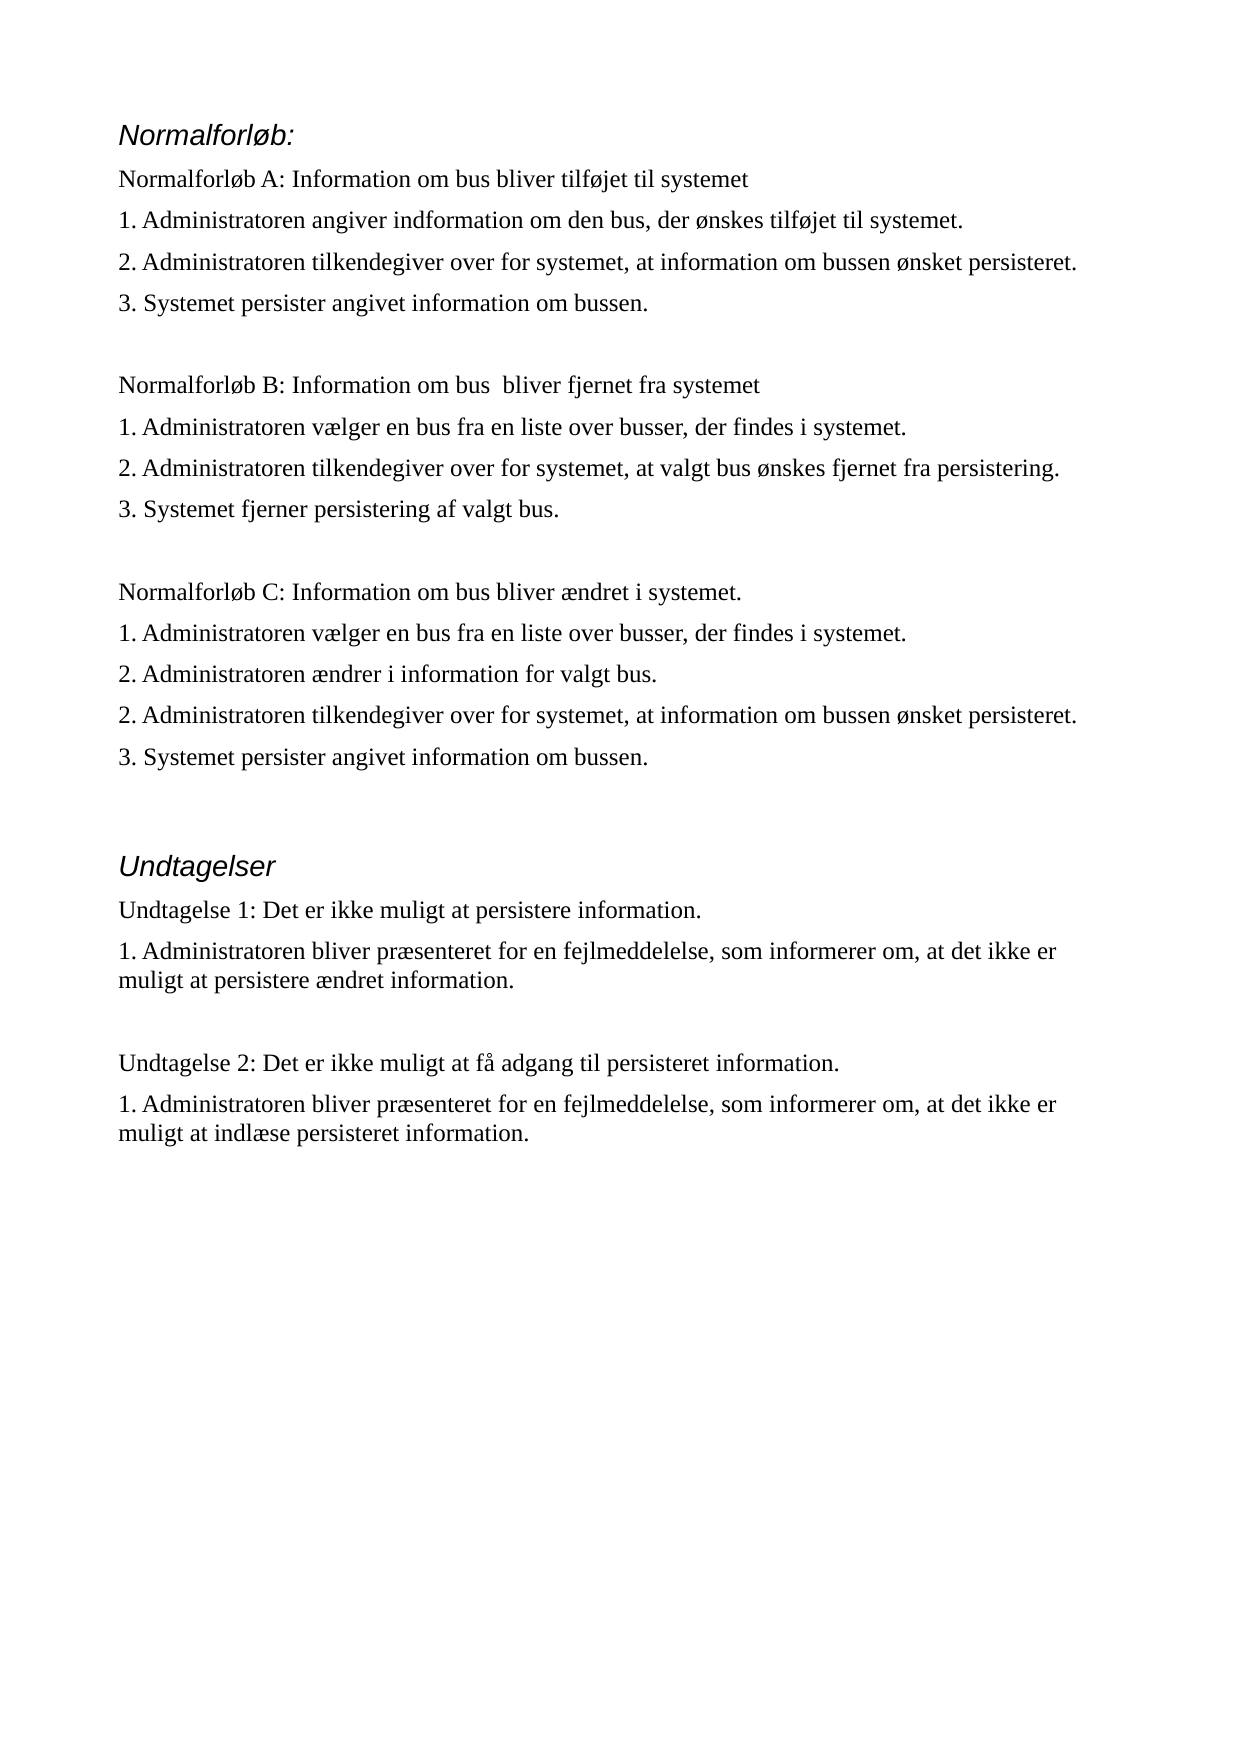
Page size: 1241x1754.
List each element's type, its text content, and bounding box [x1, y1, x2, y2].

text 2. Administratoren tilkendegiver over for systemet, at information om bussen ønsket persisteret. [118, 700, 1122, 729]
text 1. Administratoren vælger en bus fra en liste over busser, der findes i systemet. [118, 412, 1122, 440]
text 3. Systemet fjerner persistering af valgt bus. [118, 494, 1122, 523]
text 1. Administratoren vælger en bus fra en liste over busser, der findes i systemet. [118, 618, 1122, 647]
text Undtagelse 1: Det er ikke muligt at persistere information. [118, 895, 1122, 924]
text Normalforløb A: Information om bus bliver tilføjet til systemet [118, 164, 1122, 193]
text 1. Administratoren bliver præsenteret for en fejlmeddelelse, som informerer om, at det ikke er muligt at persistere ændret information. [118, 936, 1122, 994]
text 1. Administratoren bliver præsenteret for en fejlmeddelelse, som informerer om, at det ikke er muligt at indlæse persisteret information. [118, 1089, 1122, 1146]
text 3. Systemet persister angivet information om bussen. [118, 742, 1122, 770]
text 1. Administratoren angiver indformation om den bus, der ønskes tilføjet til systemet. [118, 205, 1122, 234]
text 2. Administratoren tilkendegiver over for systemet, at valgt bus ønskes fjernet fra persistering. [118, 453, 1122, 482]
text 3. Systemet persister angivet information om bussen. [118, 288, 1122, 317]
subtitle Normalforløb: [118, 118, 1122, 152]
text Normalforløb C: Information om bus bliver ændret i systemet. [118, 577, 1122, 605]
text 2. Administratoren tilkendegiver over for systemet, at information om bussen ønsket persisteret. [118, 247, 1122, 275]
text Undtagelse 2: Det er ikke muligt at få adgang til persisteret information. [118, 1048, 1122, 1076]
text 2. Administratoren ændrer i information for valgt bus. [118, 659, 1122, 688]
subtitle Undtagelser [118, 849, 1122, 883]
text Normalforløb B: Information om bus bliver fjernet fra systemet [118, 370, 1122, 399]
